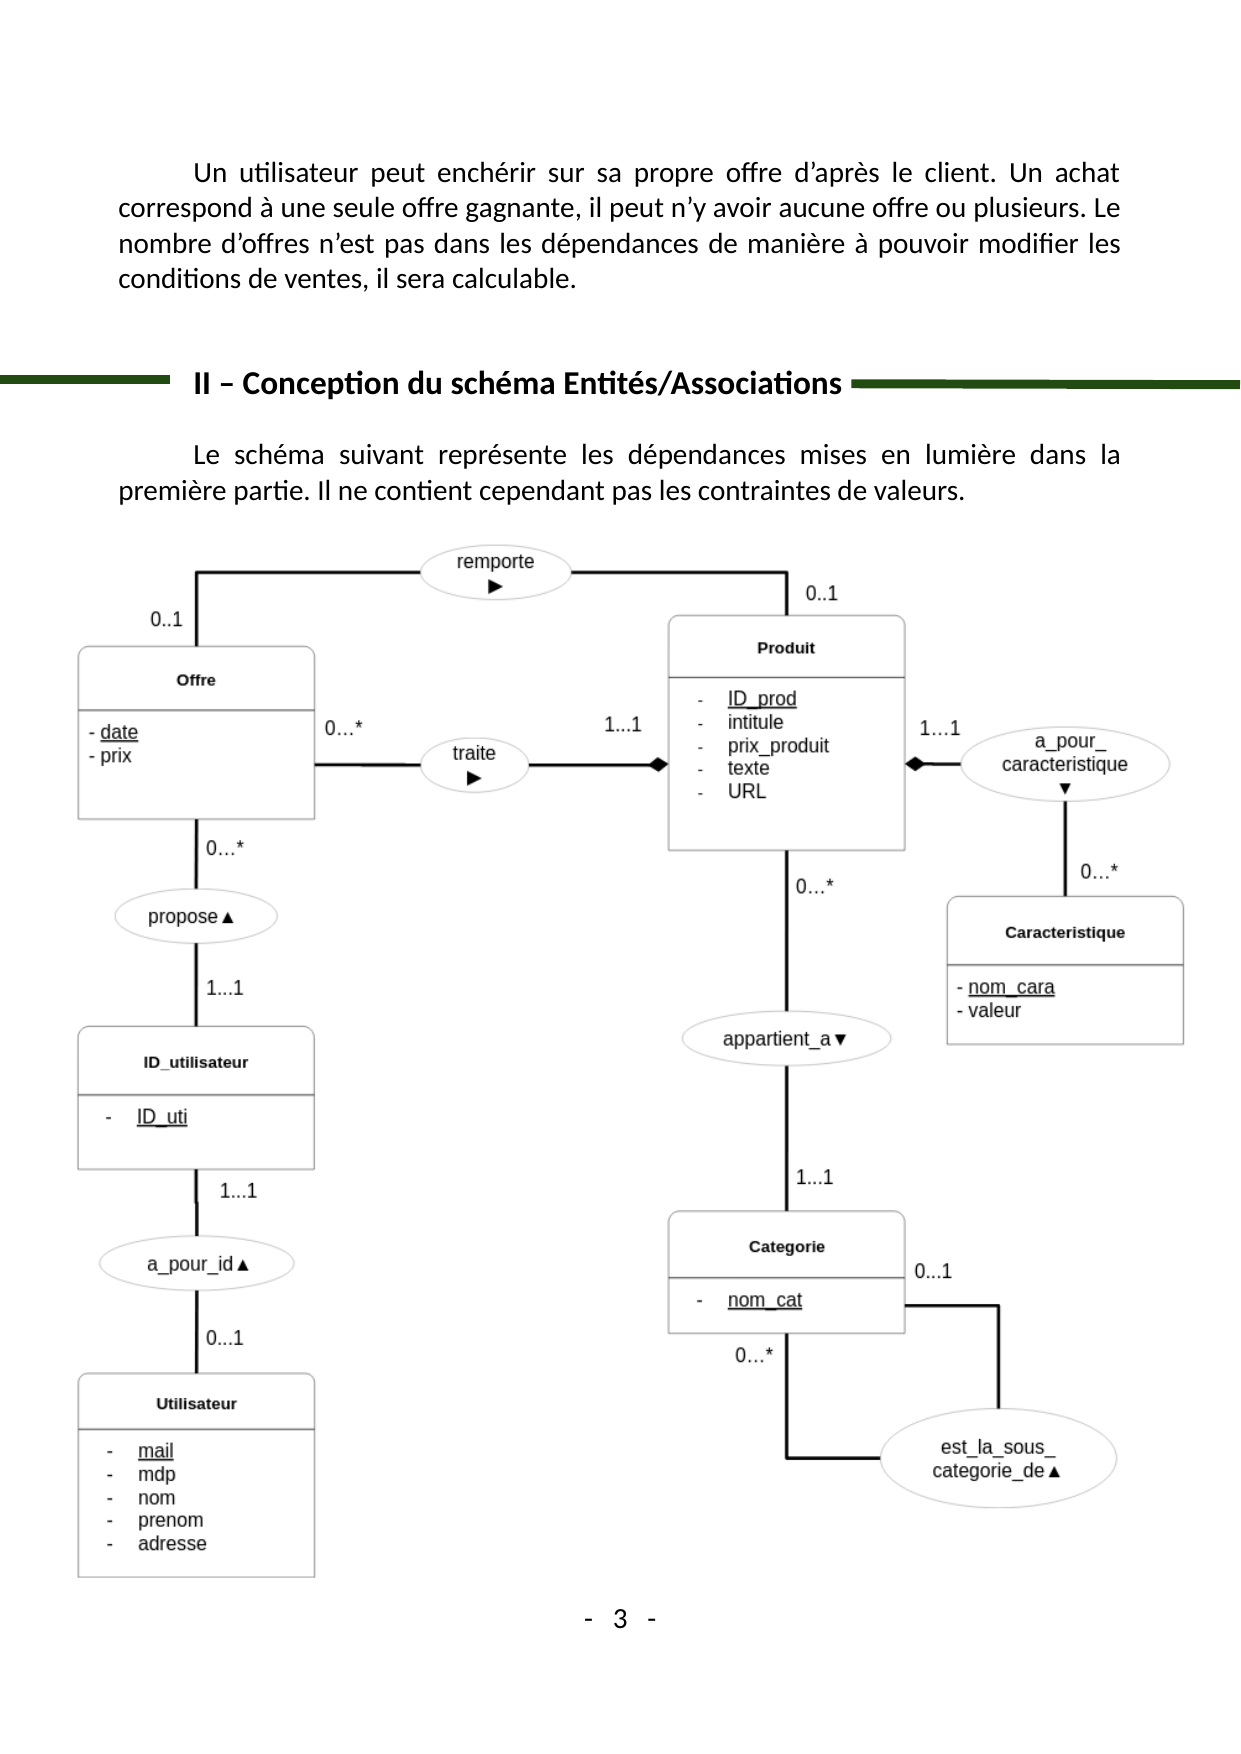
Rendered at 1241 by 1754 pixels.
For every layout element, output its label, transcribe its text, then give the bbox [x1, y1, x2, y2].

picture [48, 541, 1202, 1578]
text Le schéma suivant représente les dépendances mises en lumière dans la première partie. Il ne contient cependant pas les contraintes de valeurs. [118, 436, 1122, 507]
text II – Conception du schéma Entités/Associations [118, 362, 1122, 403]
text Un utilisateur peut enchérir sur sa propre offre d’après le client. Un achat correspond à une seule offre gagnante, il peut n’y avoir aucune offre ou plusieurs. Le nombre d’offres n’est pas dans les dépendances de manière à pouvoir modifier les conditions de ventes, il sera calculable. [118, 154, 1122, 296]
